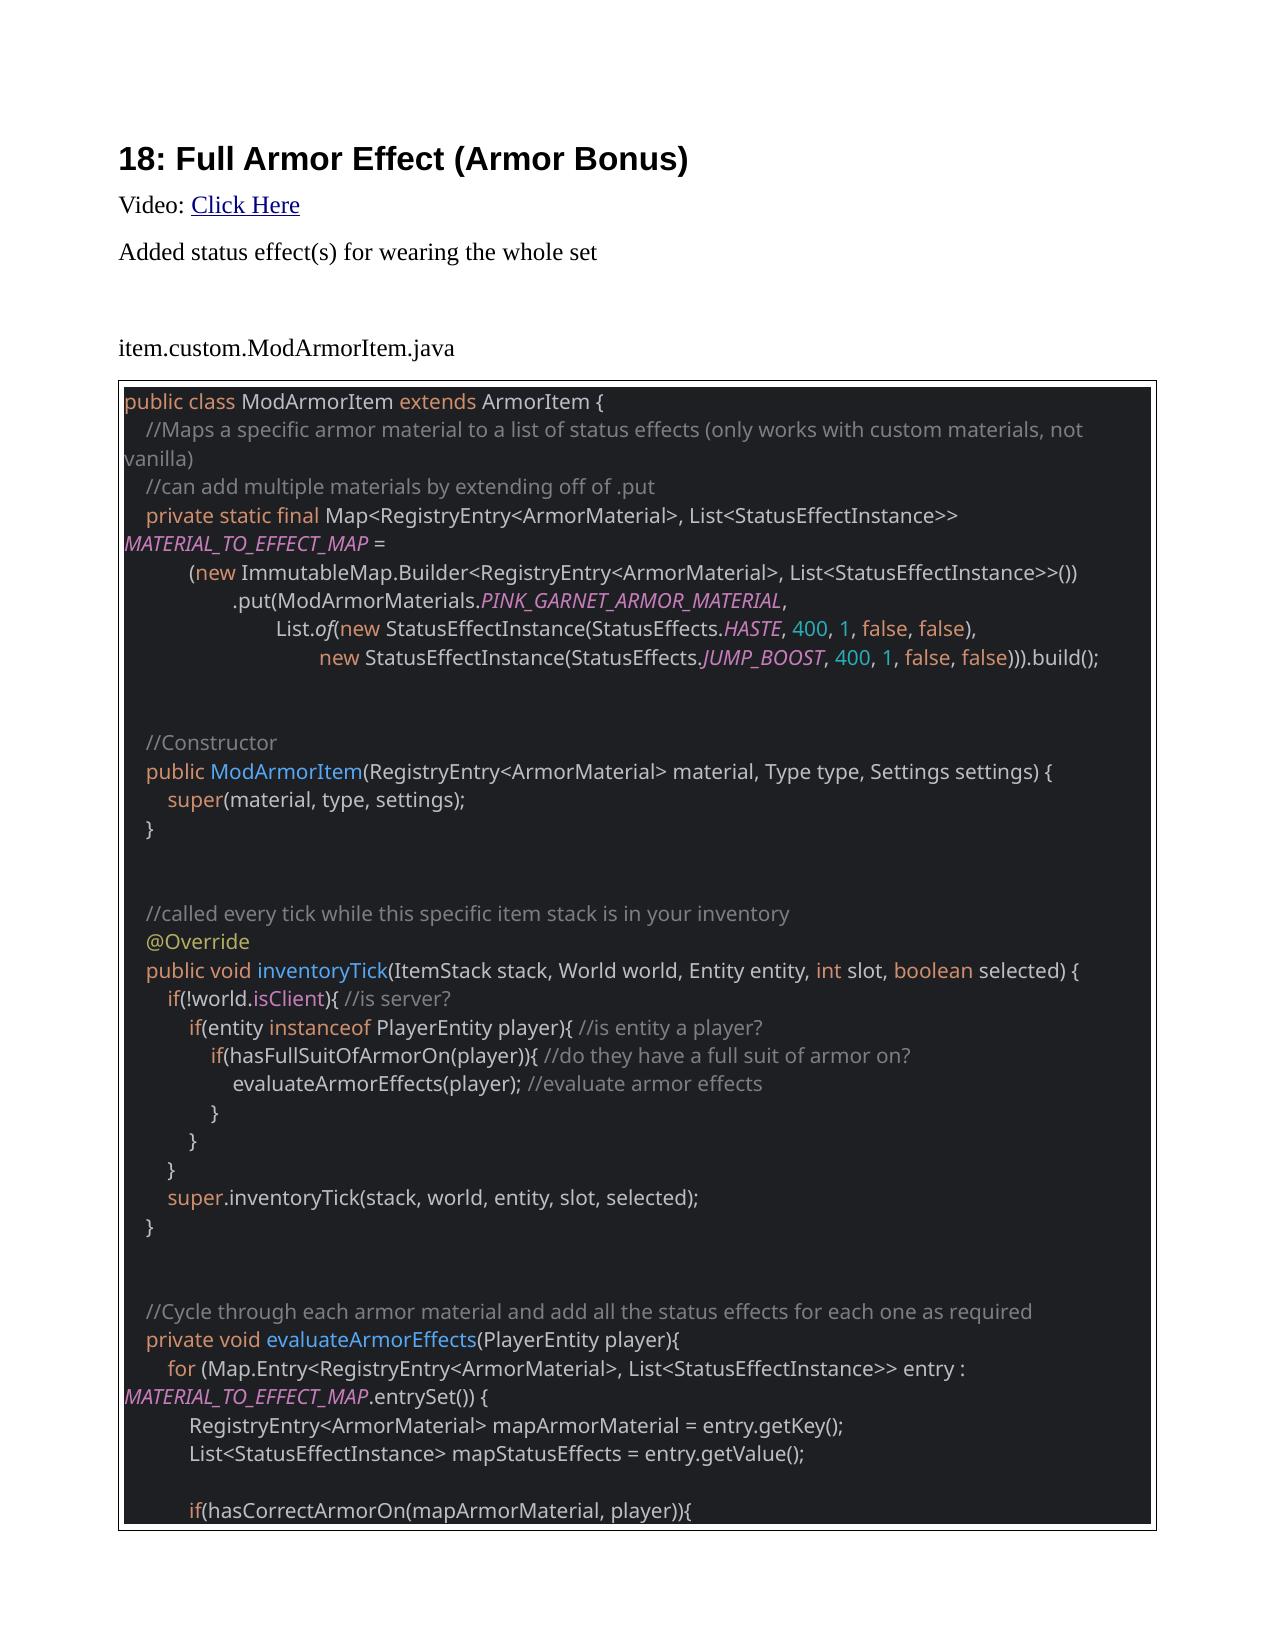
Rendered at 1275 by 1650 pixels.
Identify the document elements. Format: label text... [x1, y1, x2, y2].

text Added status effect(s) for wearing the whole set [118, 237, 1157, 266]
text item.custom.ModArmorItem.java [118, 333, 1157, 361]
table_header public class ModArmorItem extends ArmorItem { //Maps a specific armor material to a list of status effects (only works with custom materials, not vanilla) //can add multiple materials by extending off of .put private static final Map<RegistryEntry<ArmorMaterial>, List<StatusEffectInstance>> MATERIAL_TO_EFFECT_MAP = (new ImmutableMap.Builder<RegistryEntry<ArmorMaterial>, List<StatusEffectInstance>>()) .put(ModArmorMaterials.PINK_GARNET_ARMOR_MATERIAL, List.of(new StatusEffectInstance(StatusEffects.HASTE, 400, 1, false, false), new StatusEffectInstance(StatusEffects.JUMP_BOOST, 400, 1, false, false))).build(); //Constructor public ModArmorItem(RegistryEntry<ArmorMaterial> material, Type type, Settings settings) { super(material, type, settings); } //called every tick while this specific item stack is in your inventory @Override public void inventoryTick(ItemStack stack, World world, Entity entity, int slot, boolean selected) { if(!world.isClient){ //is server? if(entity instanceof PlayerEntity player){ //is entity a player? if(hasFullSuitOfArmorOn(player)){ //do they have a full suit of armor on? evaluateArmorEffects(player); //evaluate armor effects } } } super.inventoryTick(stack, world, entity, slot, selected); } //Cycle through each armor material and add all the status effects for each one as required private void evaluateArmorEffects(PlayerEntity player){ for (Map.Entry<RegistryEntry<ArmorMaterial>, List<StatusEffectInstance>> entry : MATERIAL_TO_EFFECT_MAP.entrySet()) { RegistryEntry<ArmorMaterial> mapArmorMaterial = entry.getKey(); List<StatusEffectInstance> mapStatusEffects = entry.getValue(); if(hasCorrectArmorOn(mapArmorMaterial, player)){ [119, 381, 1156, 1530]
text Video: Click Here [118, 190, 1157, 219]
subtitle 18: Full Armor Effect (Armor Bonus) [118, 139, 1157, 177]
